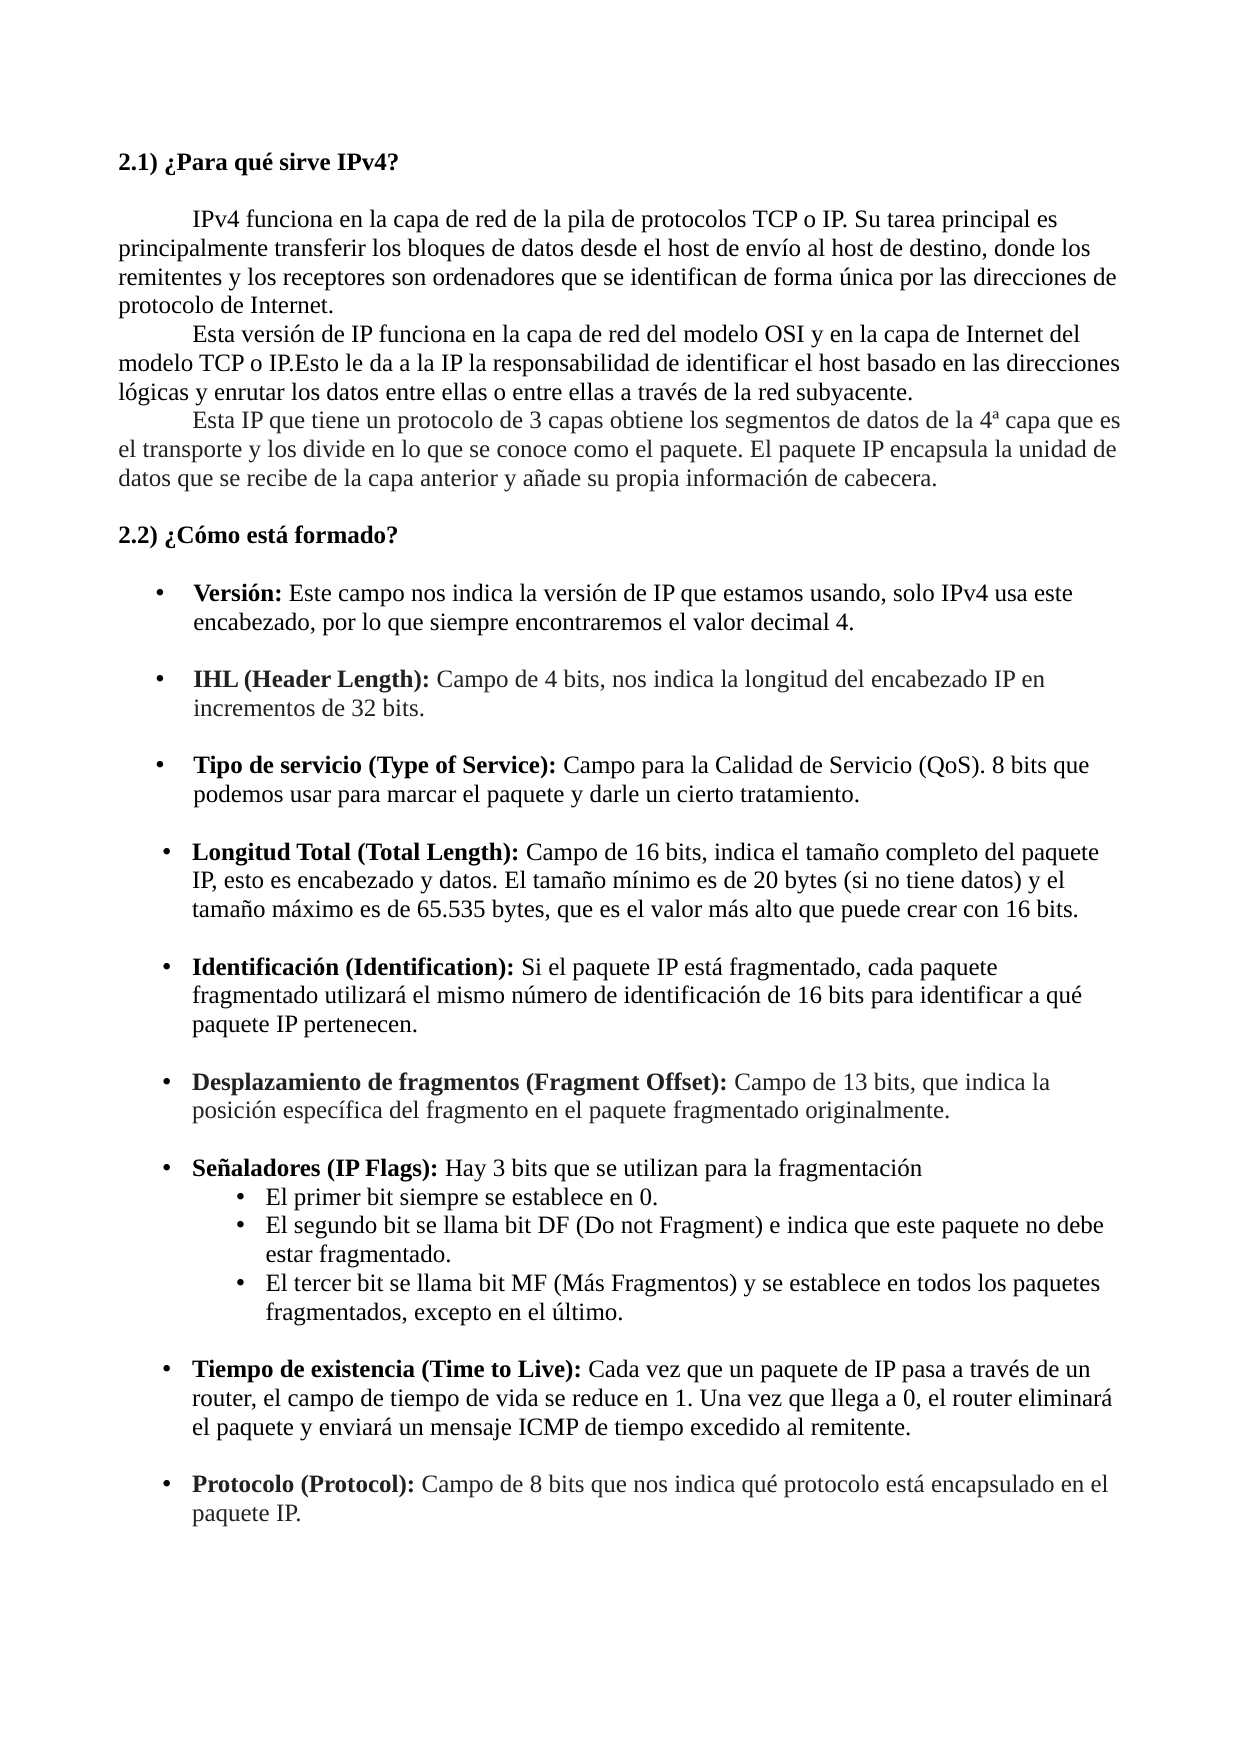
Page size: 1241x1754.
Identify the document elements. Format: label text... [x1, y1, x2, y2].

list Versión: Este campo nos indica la versión de IP que estamos usando, solo IPv4 usa este encabezado, por lo que siempre encontraremos el valor decimal 4. [156, 578, 1122, 636]
text 2.1) ¿Para qué sirve IPv4? [118, 147, 1122, 176]
list El tercer bit se llama bit MF (Más Fragmentos) y se establece en todos los paquetes fragmentados, excepto en el último. [236, 1268, 1122, 1326]
list Identificación (Identification): Si el paquete IP está fragmentado, cada paquete fragmentado utilizará el mismo número de identificación de 16 bits para identificar a qué paquete IP pertenecen. [162, 952, 1122, 1038]
list Desplazamiento de fragmentos (Fragment Offset): Campo de 13 bits, que indica la posición específica del fragmento en el paquete fragmentado originalmente. [162, 1067, 1122, 1124]
list Longitud Total (Total Length): Campo de 16 bits, indica el tamaño completo del paquete IP, esto es encabezado y datos. El tamaño mínimo es de 20 bytes (si no tiene datos) y el tamaño máximo es de 65.535 bytes, que es el valor más alto que puede crear con 16 bits. [162, 837, 1122, 923]
list Protocolo (Protocol): Campo de 8 bits que nos indica qué protocolo está encapsulado en el paquete IP. [162, 1469, 1122, 1527]
list Tipo de servicio (Type of Service): Campo para la Calidad de Servicio (QoS). 8 bits que podemos usar para marcar el paquete y darle un cierto tratamiento. [156, 751, 1122, 808]
list IHL (Header Length): Campo de 4 bits, nos indica la longitud del encabezado IP en incrementos de 32 bits. [156, 664, 1122, 722]
list El primer bit siempre se establece en 0. [236, 1182, 1122, 1211]
list Señaladores (IP Flags): Hay 3 bits que se utilizan para la fragmentación [162, 1153, 1122, 1182]
text IPv4 funciona en la capa de red de la pila de protocolos TCP o IP. Su tarea principal es principalmente transferir los bloques de datos desde el host de envío al host de destino, donde los remitentes y los receptores son ordenadores que se identifican de forma única por las direcciones de protocolo de Internet. [118, 204, 1122, 319]
text Esta versión de IP funciona en la capa de red del modelo OSI y en la capa de Internet del modelo TCP o IP.Esto le da a la IP la responsabilidad de identificar el host basado en las direcciones lógicas y enrutar los datos entre ellas o entre ellas a través de la red subyacente. Esta IP que tiene un protocolo de 3 capas obtiene los segmentos de datos de la 4ª capa que es el transporte y los divide en lo que se conoce como el paquete. El paquete IP encapsula la unidad de datos que se recibe de la capa anterior y añade su propia información de cabecera. [118, 319, 1122, 492]
list El segundo bit se llama bit DF (Do not Fragment) e indica que este paquete no debe estar fragmentado. [236, 1211, 1122, 1268]
text 2.2) ¿Cómo está formado? [118, 521, 1122, 549]
list Tiempo de existencia (Time to Live): Cada vez que un paquete de IP pasa a través de un router, el campo de tiempo de vida se reduce en 1. Una vez que llega a 0, el router eliminará el paquete y enviará un mensaje ICMP de tiempo excedido al remitente. [162, 1354, 1122, 1441]
